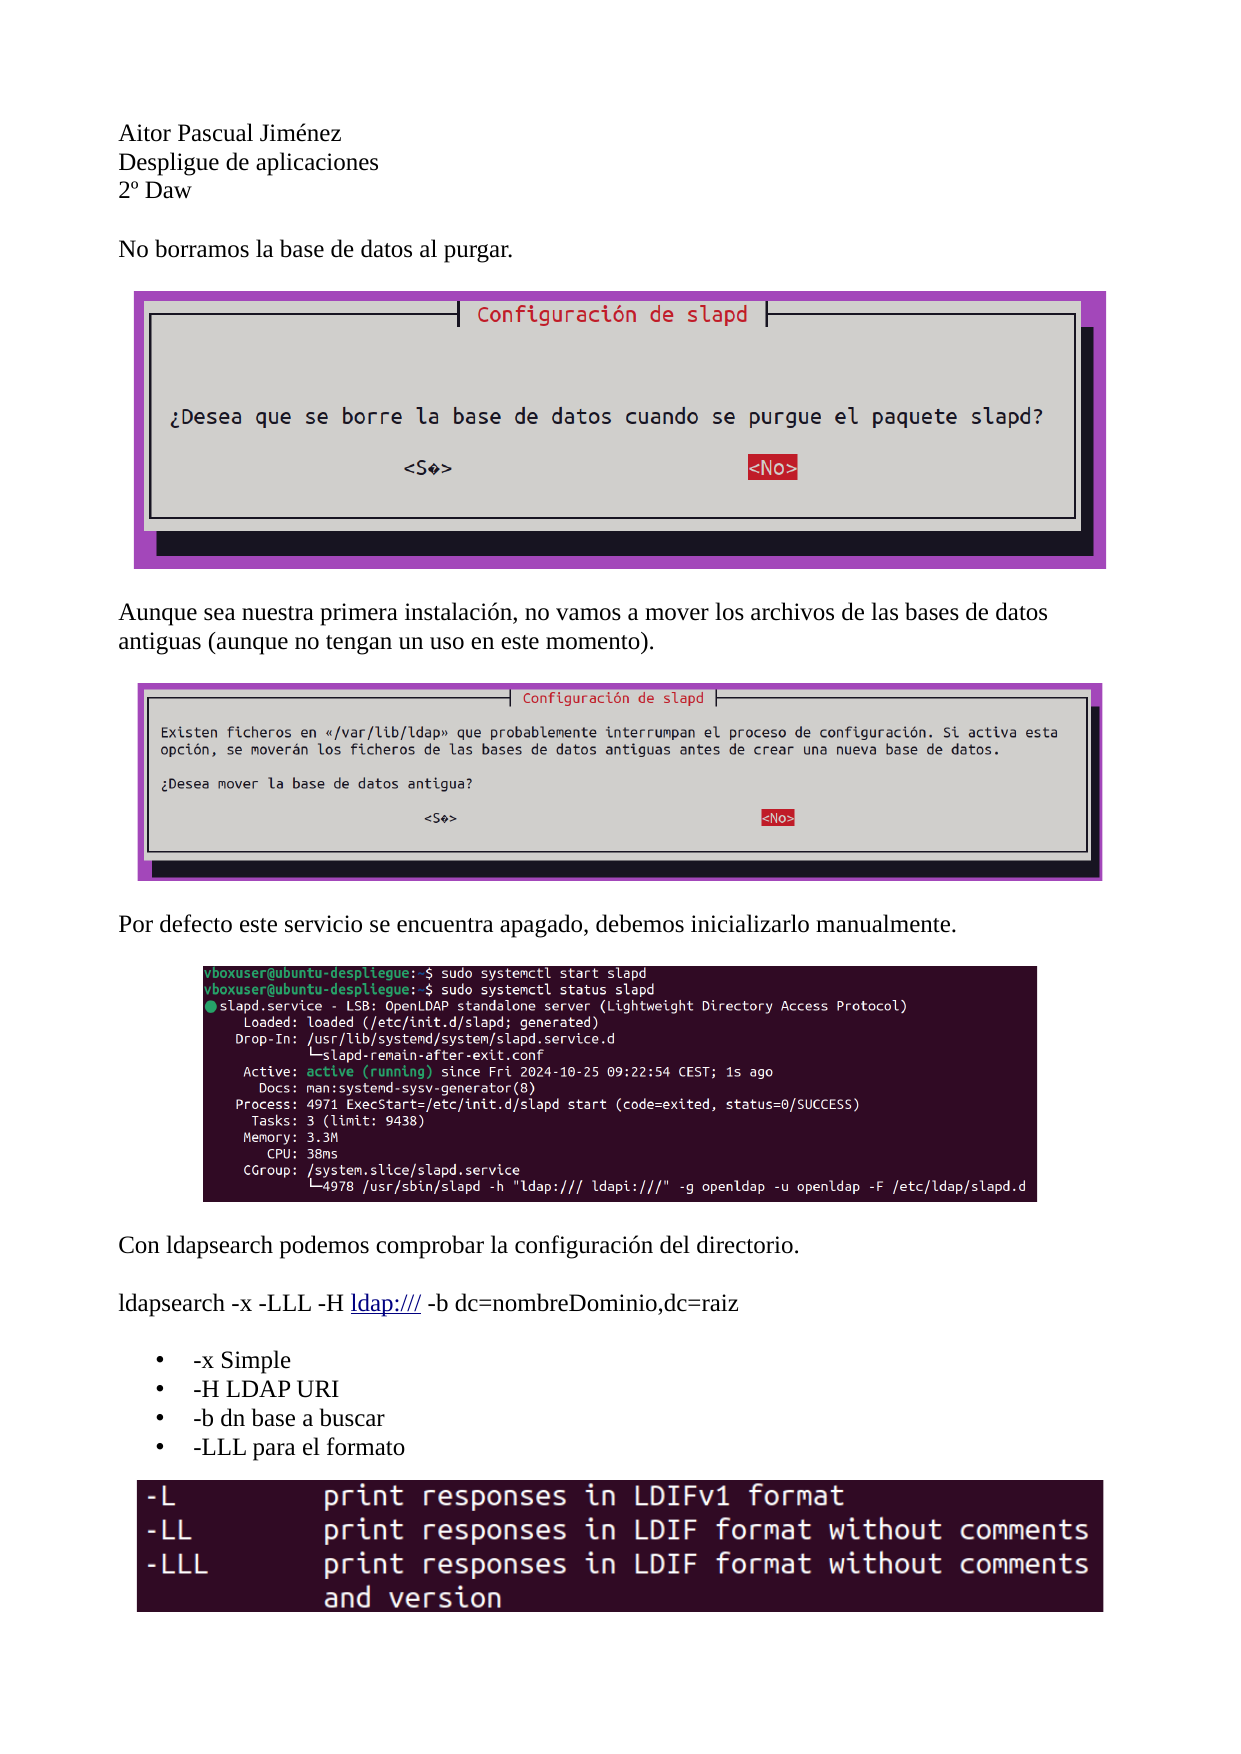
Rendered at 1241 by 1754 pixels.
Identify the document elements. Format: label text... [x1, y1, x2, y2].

list -x Simple [156, 1345, 1122, 1374]
picture [137, 683, 1103, 881]
text ldapsearch -x -LLL -H ldap:/// -b dc=nombreDominio,dc=raiz [118, 1288, 1122, 1317]
picture [203, 966, 1038, 1202]
text Con ldapsearch podemos comprobar la configuración del directorio. [118, 1230, 1122, 1259]
picture [133, 291, 1107, 569]
text No borramos la base de datos al purgar. [118, 234, 1122, 263]
list -H LDAP URI [156, 1374, 1122, 1403]
list -LLL para el formato [156, 1432, 1122, 1460]
list -b dn base a buscar [156, 1403, 1122, 1432]
picture [136, 1480, 1104, 1612]
text Aunque sea nuestra primera instalación, no vamos a mover los archivos de las bases de datos antiguas (aunque no tengan un uso en este momento). [118, 597, 1122, 655]
text Por defecto este servicio se encuentra apagado, debemos inicializarlo manualmente. [118, 909, 1122, 938]
